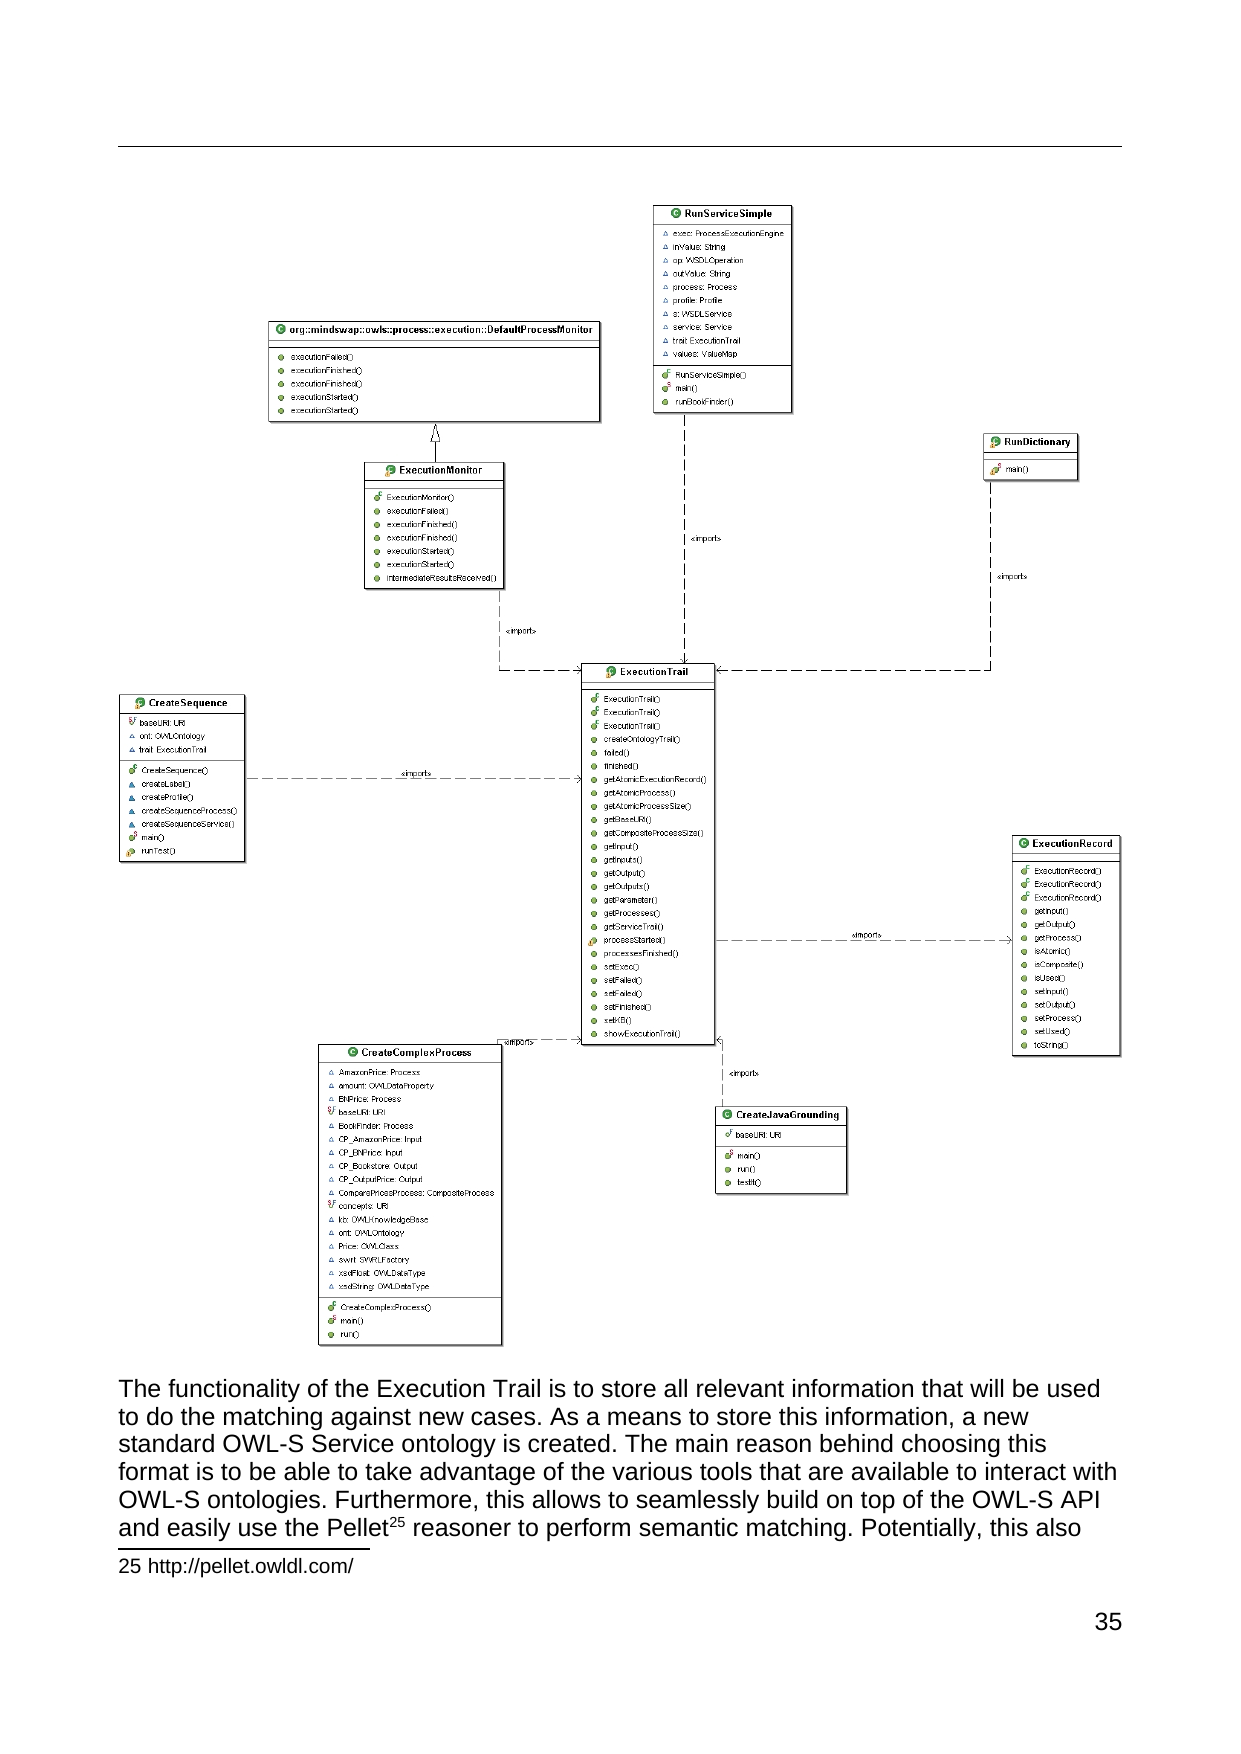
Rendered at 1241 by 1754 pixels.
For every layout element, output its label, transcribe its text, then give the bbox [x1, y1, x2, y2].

text The functionality of the Execution Trail is to store all relevant information that will be used to do the matching against new cases. As a means to store this information, a new standard OWL-S Service ontology is created. The main reason behind choosing this format is to be able to take advantage of the various tools that are available to interact with OWL-S ontologies. Furthermore, this allows to seamlessly build on top of the OWL-S API and easily use the Pellet reasoner to perform semantic matching. Potentially, this also [118, 1374, 1122, 1542]
text http://pellet.owldl.com/ [118, 1555, 1122, 1578]
picture [118, 204, 1122, 1347]
